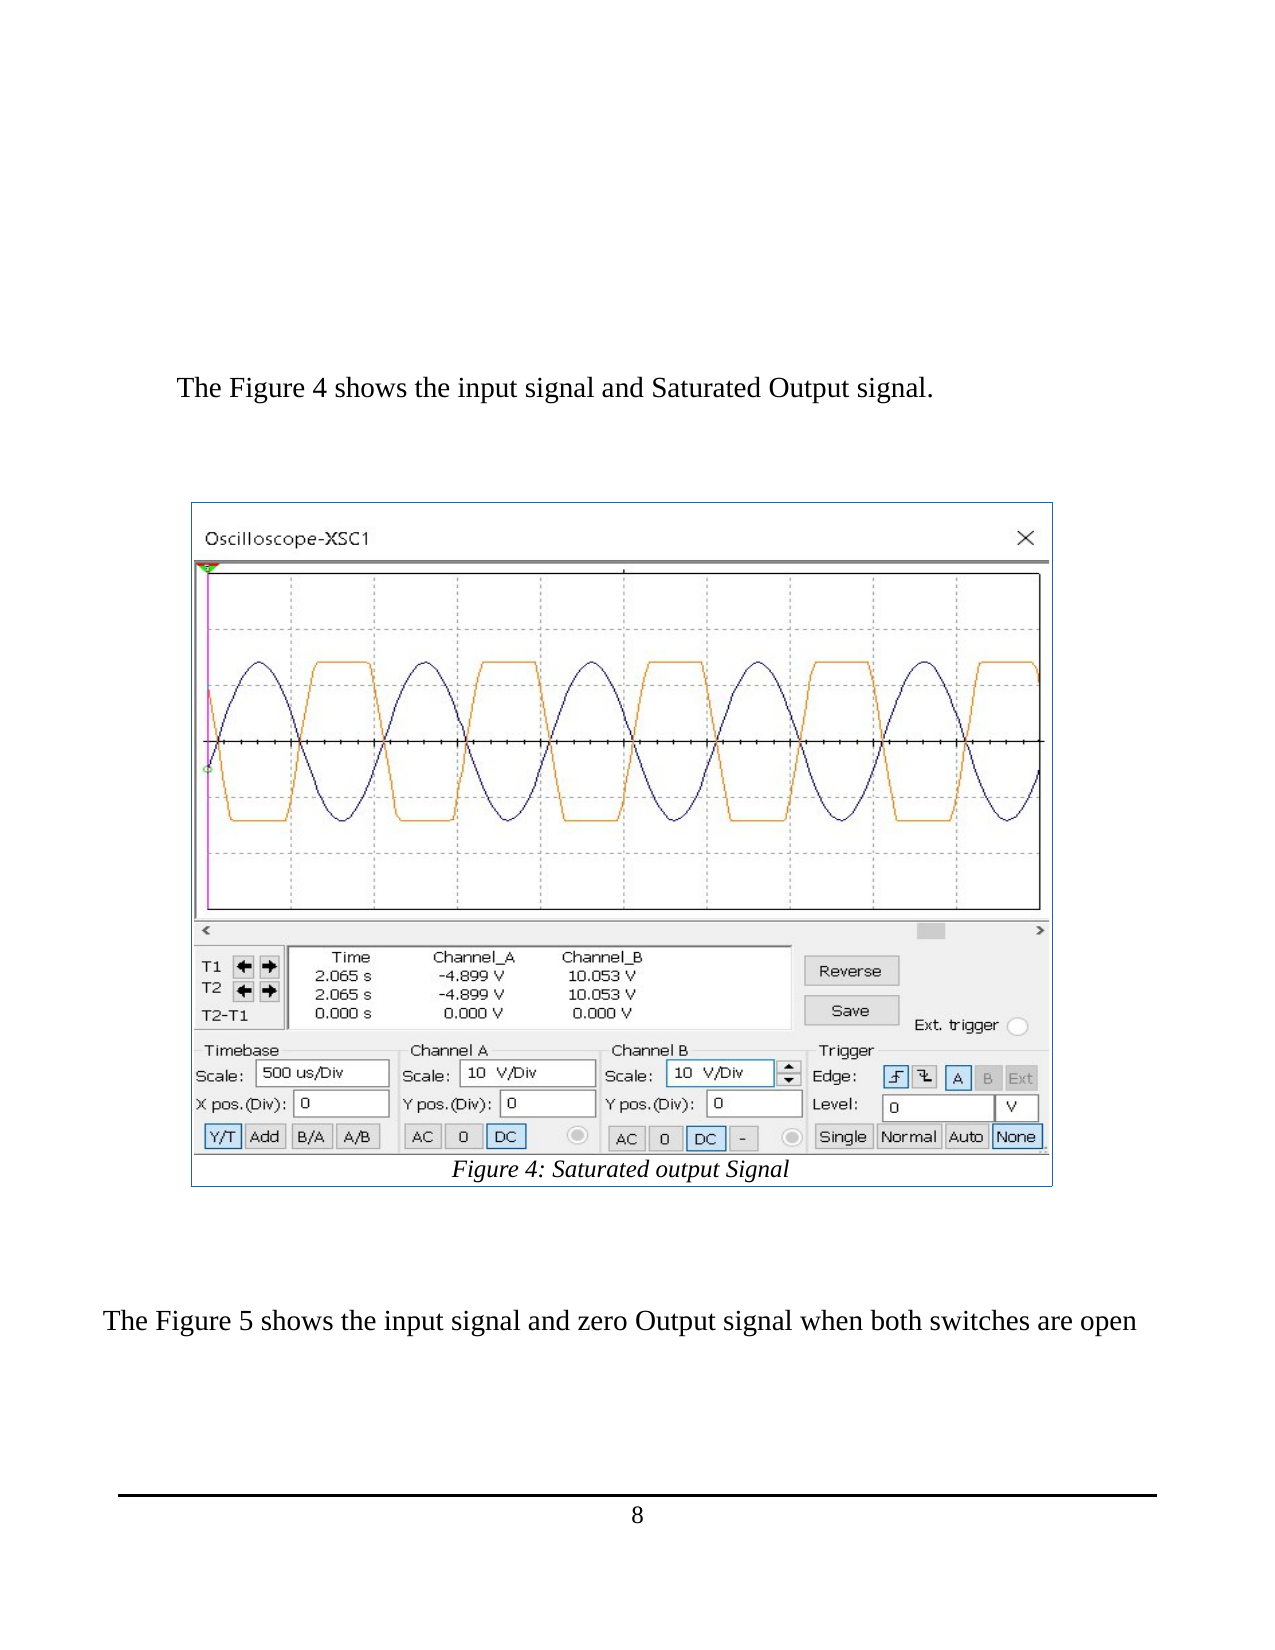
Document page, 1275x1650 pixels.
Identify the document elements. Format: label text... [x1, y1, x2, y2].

text The Figure 4 shows the input signal and Saturated Output signal. [103, 370, 1157, 403]
picture [194, 517, 1050, 1155]
text Figure 4: Saturated output Signal [194, 1155, 1049, 1183]
text The Figure 5 shows the input signal and zero Output signal when both switches are open [103, 1303, 1157, 1337]
